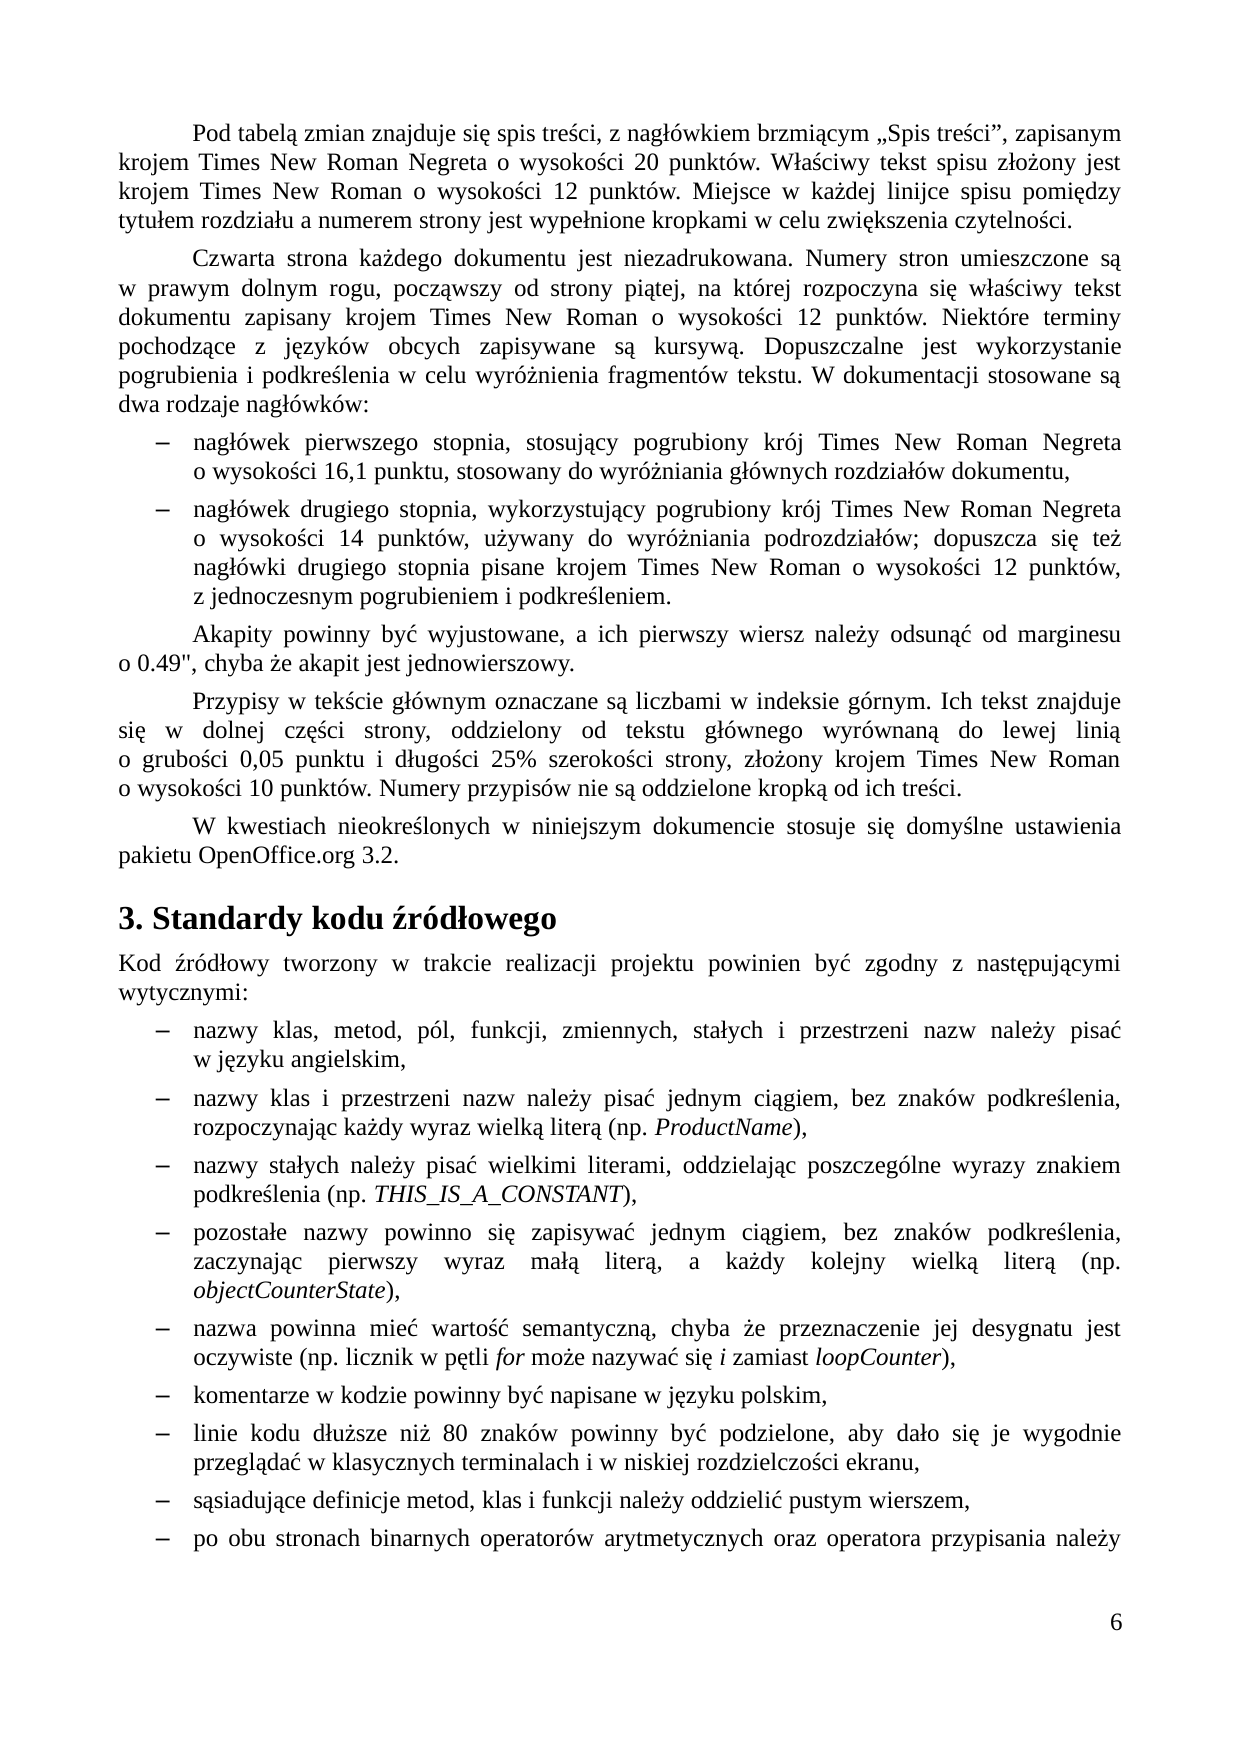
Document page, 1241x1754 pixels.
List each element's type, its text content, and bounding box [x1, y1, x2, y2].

list sąsiadujące definicje metod, klas i funkcji należy oddzielić pustym wierszem, [156, 1485, 1122, 1514]
list nazwy stałych należy pisać wielkimi literami, oddzielając poszczególne wyrazy znakiem podkreślenia (np. THIS_IS_A_CONSTANT), [156, 1149, 1122, 1208]
list pozostałe nazwy powinno się zapisywać jednym ciągiem, bez znaków podkreślenia, zaczynając pierwszy wyraz małą literą, a każdy kolejny wielką literą (np. objectCounterState), [156, 1217, 1122, 1304]
list nagłówek pierwszego stopnia, stosujący pogrubiony krój Times New Roman Negreta o wysokości 16,1 punktu, stosowany do wyróżniania głównych rozdziałów dokumentu, [156, 427, 1122, 485]
subtitle 3. Standardy kodu źródłowego [118, 898, 1110, 936]
list nazwy klas i przestrzeni nazw należy pisać jednym ciągiem, bez znaków podkreślenia, rozpoczynając każdy wyraz wielką literą (np. ProductName), [156, 1082, 1122, 1141]
text Akapity powinny być wyjustowane, a ich pierwszy wiersz należy odsunąć od marginesu o 0.49", chyba że akapit jest jednowierszowy. [118, 619, 1122, 677]
text Kod źródłowy tworzony w trakcie realizacji projektu powinien być zgodny z następującymi wytycznymi: [118, 948, 1122, 1006]
list linie kodu dłuższe niż 80 znaków powinny być podzielone, aby dało się je wygodnie przeglądać w klasycznych terminalach i w niskiej rozdzielczości ekranu, [156, 1418, 1122, 1476]
text Czwarta strona każdego dokumentu jest niezadrukowana. Numery stron umieszczone są w prawym dolnym rogu, począwszy od strony piątej, na której rozpoczyna się właściwy tekst dokumentu zapisany krojem Times New Roman o wysokości 12 punktów. Niektóre terminy pochodzące z języków obcych zapisywane są kursywą. Dopuszczalne jest wykorzystanie pogrubienia i podkreślenia w celu wyróżnienia fragmentów tekstu. W dokumentacji stosowane są dwa rodzaje nagłówków: [118, 243, 1122, 418]
list nagłówek drugiego stopnia, wykorzystujący pogrubiony krój Times New Roman Negreta o wysokości 14 punktów, używany do wyróżniania podrozdziałów; dopuszcza się też nagłówki drugiego stopnia pisane krojem Times New Roman o wysokości 12 punktów, z jednoczesnym pogrubieniem i podkreśleniem. [156, 494, 1122, 610]
list nazwa powinna mieć wartość semantyczną, chyba że przeznaczenie jej desygnatu jest oczywiste (np. licznik w pętli for może nazywać się i zamiast loopCounter), [156, 1313, 1122, 1371]
list nazwy klas, metod, pól, funkcji, zmiennych, stałych i przestrzeni nazw należy pisać w języku angielskim, [156, 1015, 1122, 1073]
list po obu stronach binarnych operatorów arytmetycznych oraz operatora przypisania należy [156, 1523, 1122, 1552]
text W kwestiach nieokreślonych w niniejszym dokumencie stosuje się domyślne ustawienia pakietu OpenOffice.org 3.2. [118, 811, 1122, 869]
list komentarze w kodzie powinny być napisane w języku polskim, [156, 1380, 1122, 1409]
text Pod tabelą zmian znajduje się spis treści, z nagłówkiem brzmiącym „Spis treści”, zapisanym krojem Times New Roman Negreta o wysokości 20 punktów. Właściwy tekst spisu złożony jest krojem Times New Roman o wysokości 12 punktów. Miejsce w każdej linijce spisu pomiędzy tytułem rozdziału a numerem strony jest wypełnione kropkami w celu zwiększenia czytelności. [118, 118, 1122, 234]
text Przypisy w tekście głównym oznaczane są liczbami w indeksie górnym. Ich tekst znajduje się w dolnej części strony, oddzielony od tekstu głównego wyrównaną do lewej linią o grubości 0,05 punktu i długości 25% szerokości strony, złożony krojem Times New Roman o wysokości 10 punktów. Numery przypisów nie są oddzielone kropką od ich treści. [118, 686, 1122, 802]
